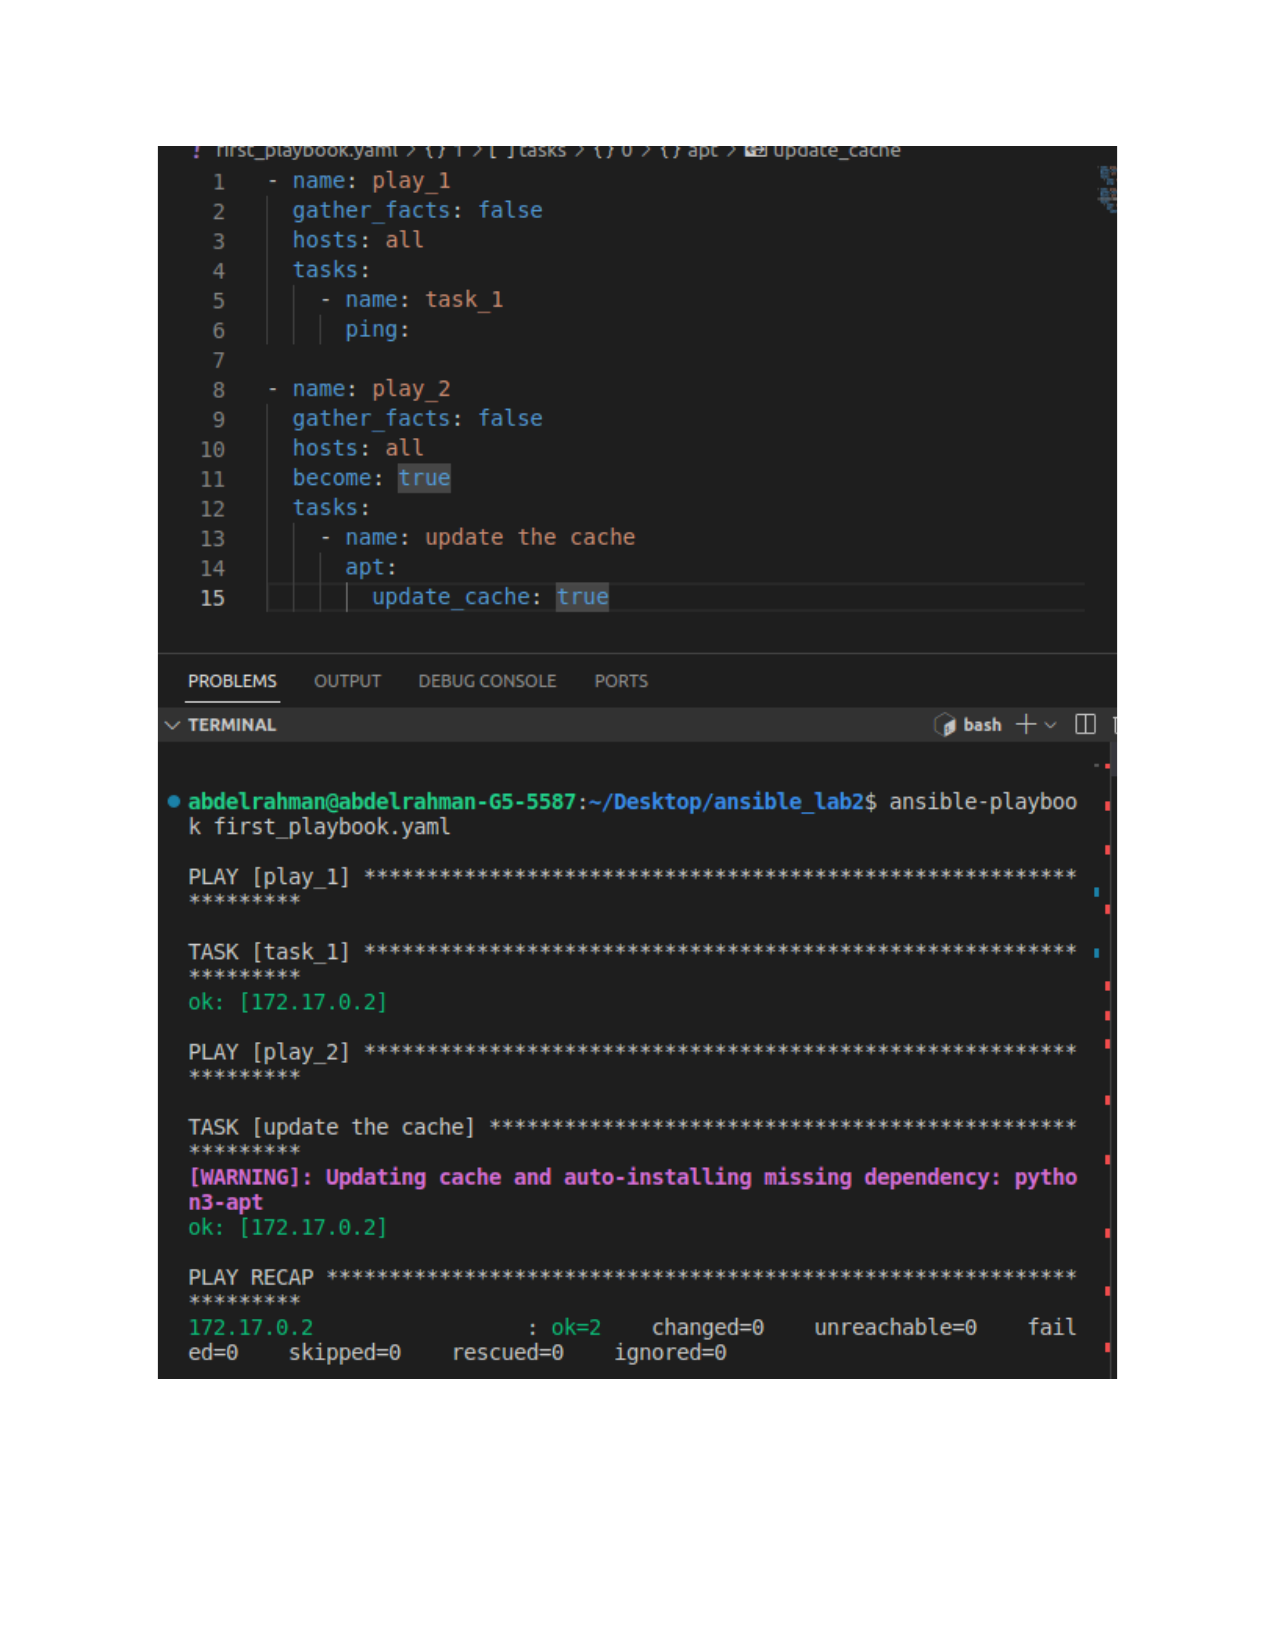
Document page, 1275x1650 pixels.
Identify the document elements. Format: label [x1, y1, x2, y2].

picture [157, 146, 1118, 1379]
